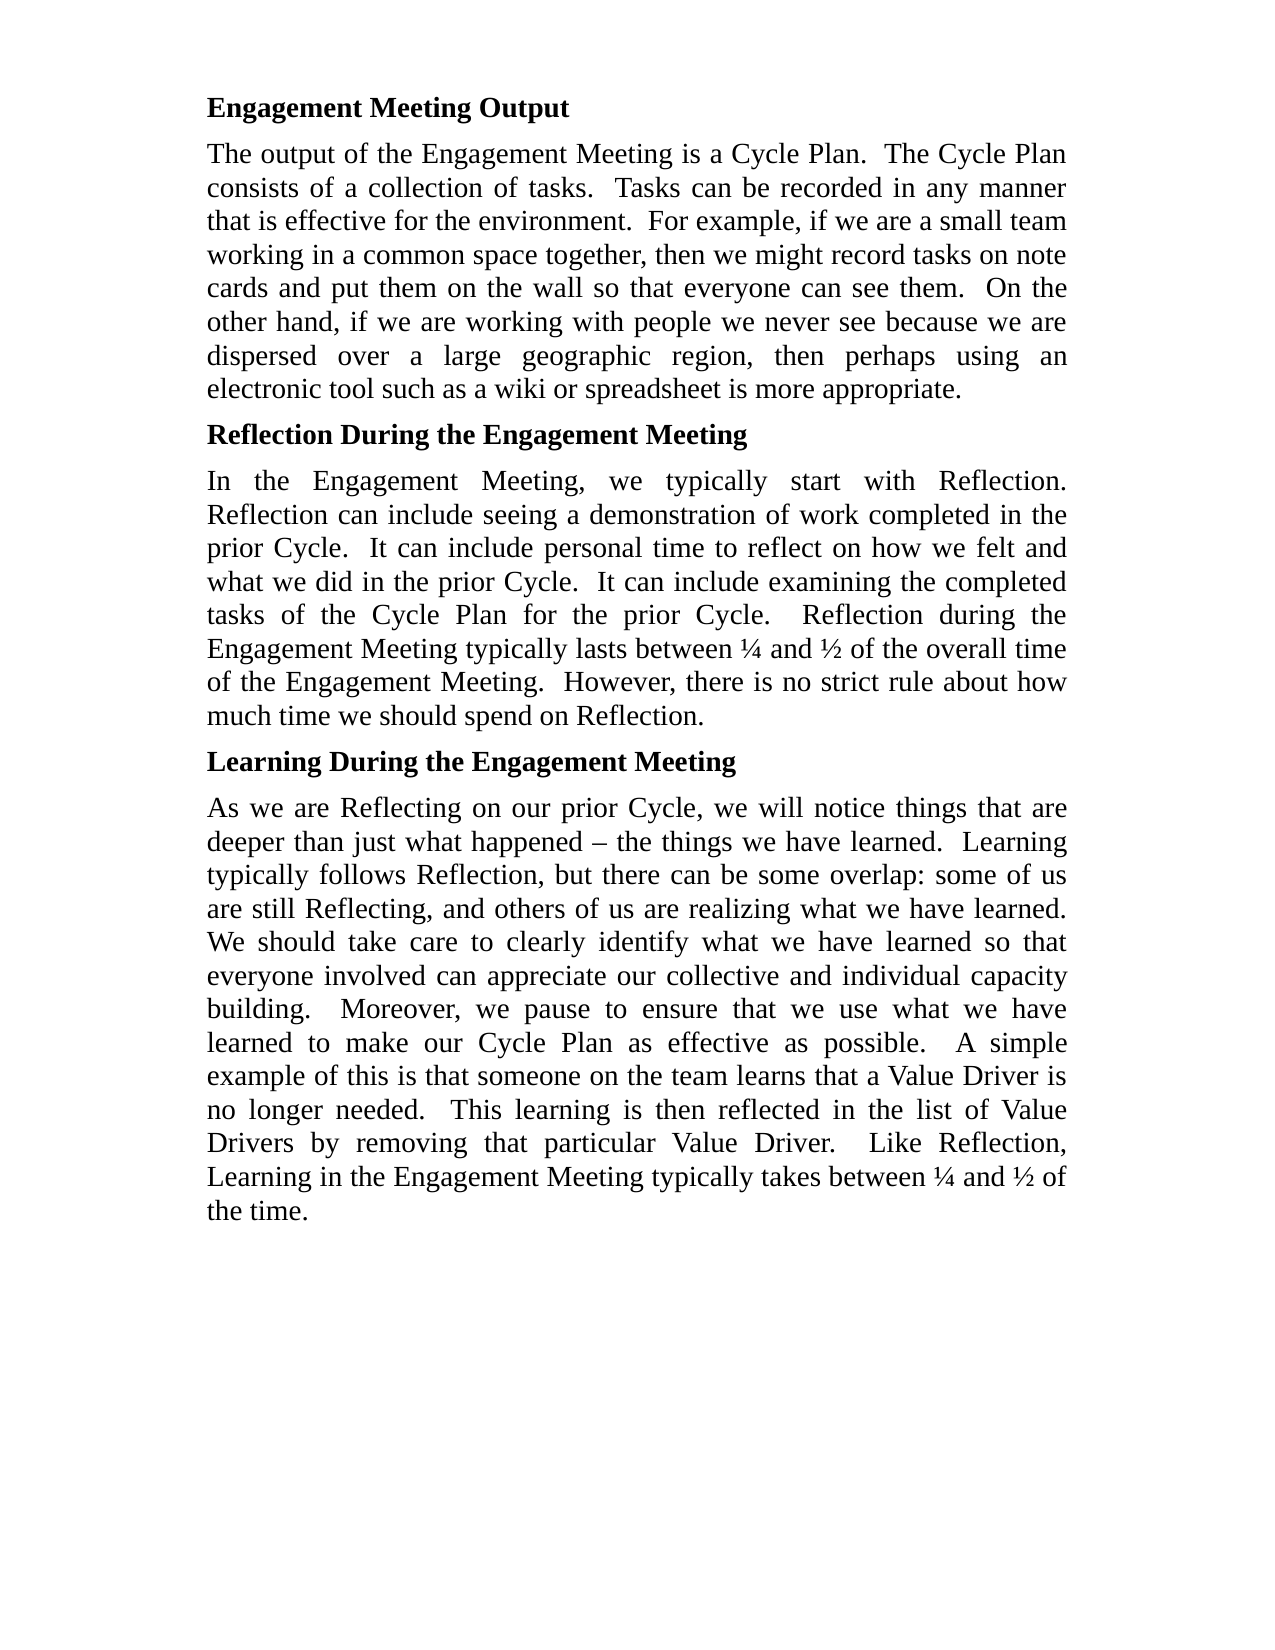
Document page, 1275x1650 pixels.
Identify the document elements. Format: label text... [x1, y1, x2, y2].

text The output of the Engagement Meeting is a Cycle Plan. The Cycle Plan consists of a collection of tasks. Tasks can be recorded in any manner that is effective for the environment. For example, if we are a small team working in a common space together, then we might record tasks on note cards and put them on the wall so that everyone can see them. On the other hand, if we are working with people we never see because we are dispersed over a large geographic region, then perhaps using an electronic tool such as a wiki or spreadsheet is more appropriate. [207, 136, 1068, 405]
text Engagement Meeting Output [207, 90, 1068, 124]
text As we are Reflecting on our prior Cycle, we will notice things that are deeper than just what happened – the things we have learned. Learning typically follows Reflection, but there can be some overlap: some of us are still Reflecting, and others of us are realizing what we have learned. We should take care to clearly identify what we have learned so that everyone involved can appreciate our collective and individual capacity building. Moreover, we pause to ensure that we use what we have learned to make our Cycle Plan as effective as possible. A simple example of this is that someone on the team learns that a Value Driver is no longer needed. This learning is then reflected in the list of Value Drivers by removing that particular Value Driver. Like Reflection, Learning in the Engagement Meeting typically takes between ¼ and ½ of the time. [207, 790, 1068, 1226]
text Reflection During the Engagement Meeting [207, 417, 1068, 451]
text In the Engagement Meeting, we typically start with Reflection. Reflection can include seeing a demonstration of work completed in the prior Cycle. It can include personal time to reflect on how we felt and what we did in the prior Cycle. It can include examining the completed tasks of the Cycle Plan for the prior Cycle. Reflection during the Engagement Meeting typically lasts between ¼ and ½ of the overall time of the Engagement Meeting. However, there is no strict rule about how much time we should spend on Reflection. [207, 463, 1068, 732]
text Learning During the Engagement Meeting [207, 744, 1068, 778]
